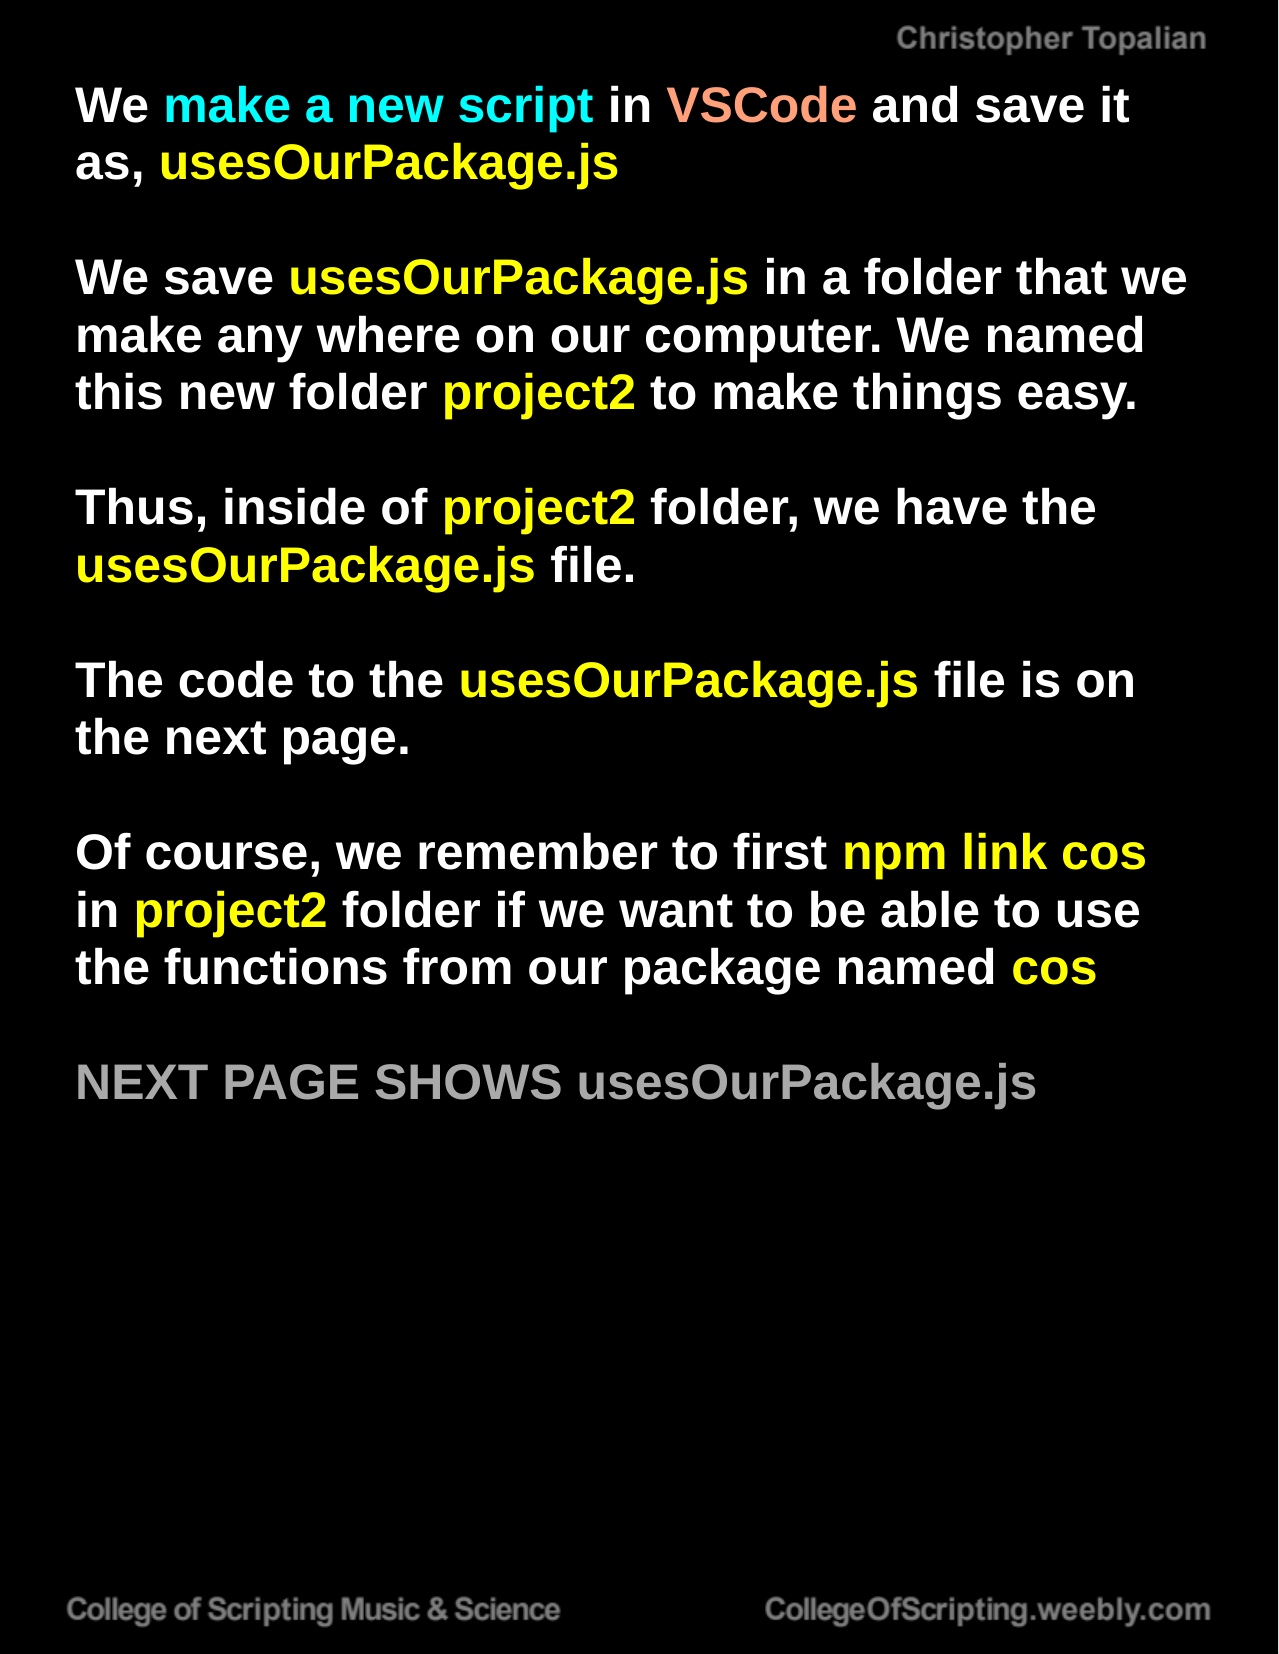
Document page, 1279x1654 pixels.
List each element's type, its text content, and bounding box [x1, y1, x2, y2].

text NEXT PAGE SHOWS usesOurPackage.js [75, 1052, 1203, 1110]
text Thus, inside of project2 folder, we have the usesOurPackage.js file. [75, 477, 1203, 592]
text The code to the usesOurPackage.js file is on the next page. [75, 650, 1203, 765]
text Of course, we remember to first npm link cos in project2 folder if we want to be able to use the functions from our package named cos [75, 822, 1203, 995]
text We make a new script in VSCode and save it as, usesOurPackage.js [75, 75, 1203, 190]
text We save usesOurPackage.js in a folder that we make any where on our computer. We named this new folder project2 to make things easy. [75, 247, 1203, 420]
